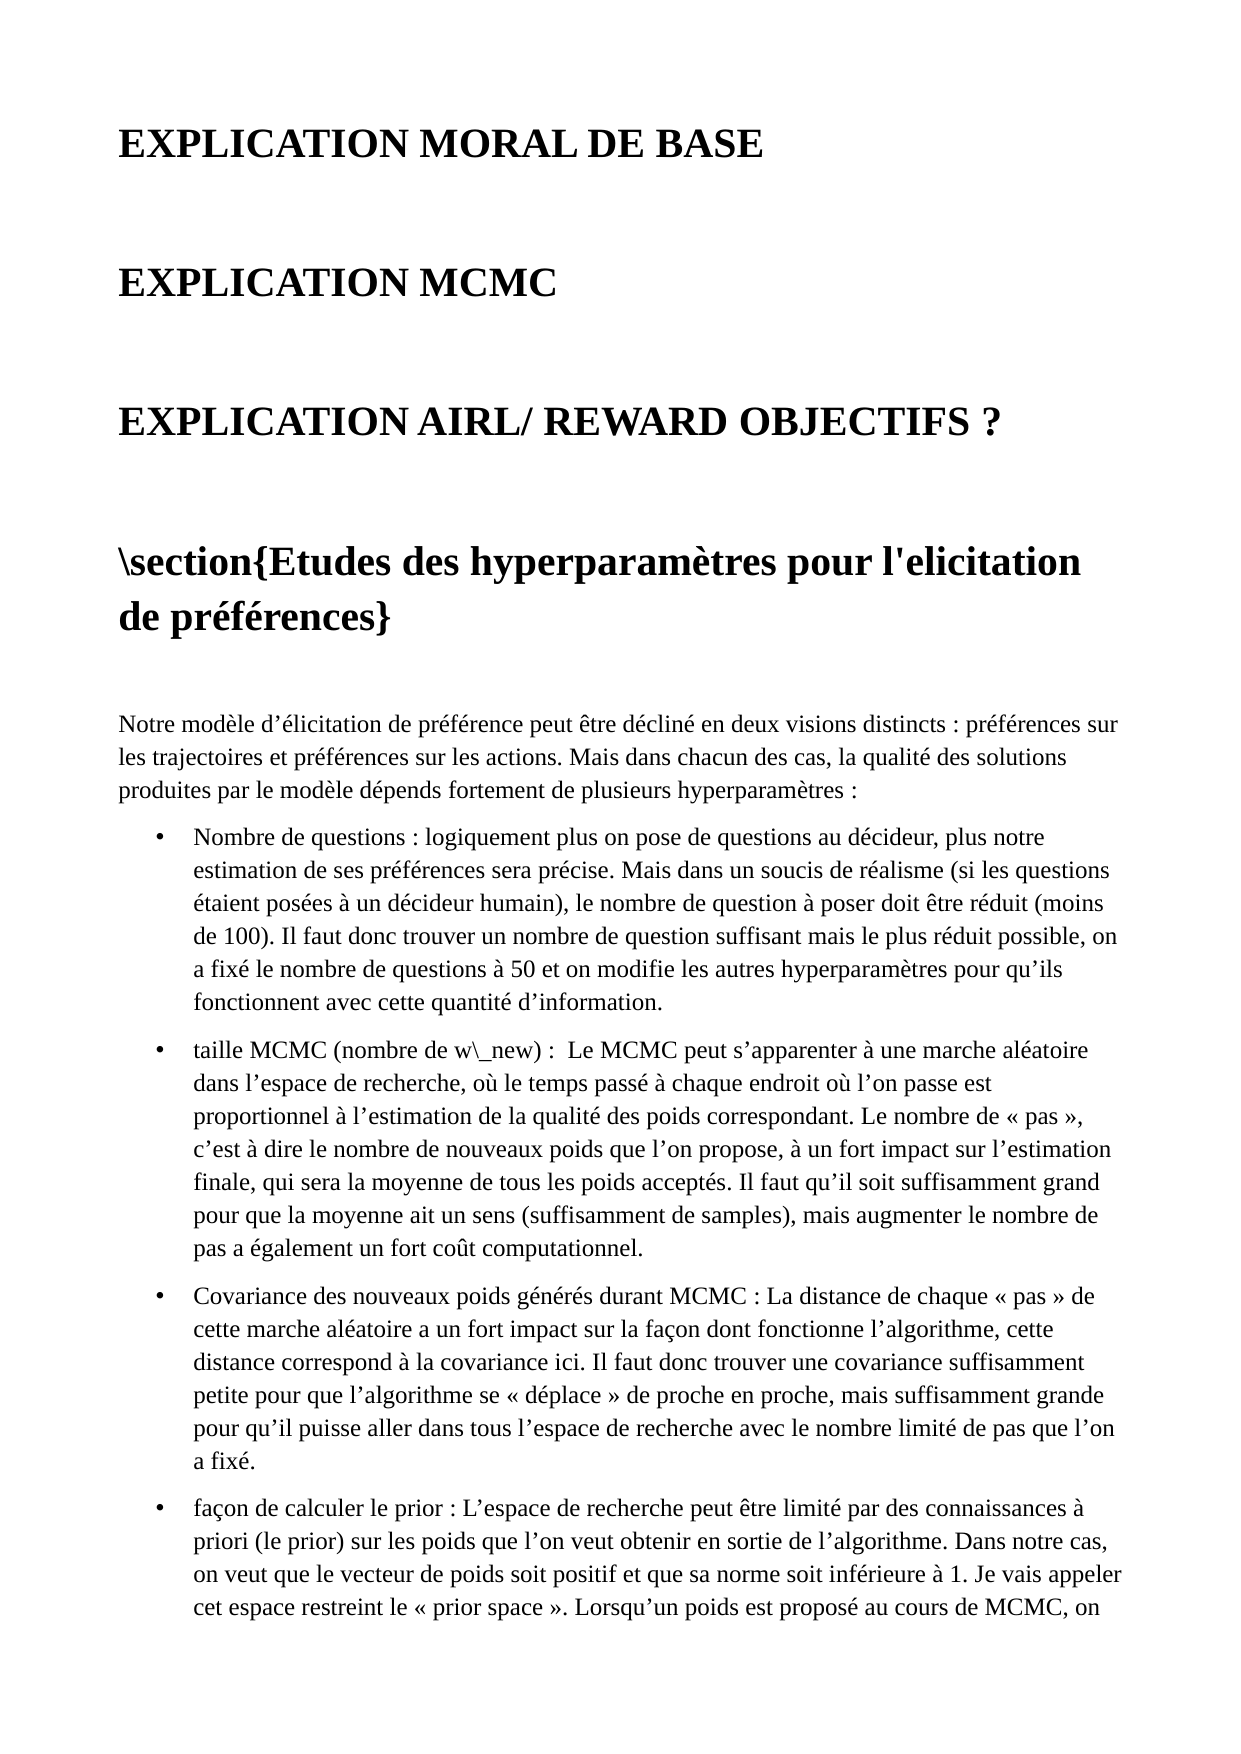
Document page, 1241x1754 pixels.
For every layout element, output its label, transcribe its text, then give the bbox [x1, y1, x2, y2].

list Nombre de questions : logiquement plus on pose de questions au décideur, plus notre estimation de ses préférences sera précise. Mais dans un soucis de réalisme (si les questions étaient posées à un décideur humain), le nombre de question à poser doit être réduit (moins de 100). Il faut donc trouver un nombre de question suffisant mais le plus réduit possible, on a fixé le nombre de questions à 50 et on modifie les autres hyperparamètres pour qu’ils fonctionnent avec cette quantité d’information. [156, 822, 1122, 1016]
text Notre modèle d’élicitation de préférence peut être décliné en deux visions distincts : préférences sur les trajectoires et préférences sur les actions. Mais dans chacun des cas, la qualité des solutions produites par le modèle dépends fortement de plusieurs hyperparamètres : [118, 709, 1122, 803]
text EXPLICATION AIRL/ REWARD OBJECTIFS ? [118, 397, 1122, 445]
list façon de calculer le prior : L’espace de recherche peut être limité par des connaissances à priori (le prior) sur les poids que l’on veut obtenir en sortie de l’algorithme. Dans notre cas, on veut que le vecteur de poids soit positif et que sa norme soit inférieure à 1. Je vais appeler cet espace restreint le « prior space ». Lorsqu’un poids est proposé au cours de MCMC, on [156, 1493, 1122, 1621]
list Covariance des nouveaux poids générés durant MCMC : La distance de chaque « pas » de cette marche aléatoire a un fort impact sur la façon dont fonctionne l’algorithme, cette distance correspond à la covariance ici. Il faut donc trouver une covariance suffisamment petite pour que l’algorithme se « déplace » de proche en proche, mais suffisamment grande pour qu’il puisse aller dans tous l’espace de recherche avec le nombre limité de pas que l’on a fixé. [156, 1281, 1122, 1474]
text EXPLICATION MCMC [118, 257, 1122, 305]
list taille MCMC (nombre de w\_new) : Le MCMC peut s’apparenter à une marche aléatoire dans l’espace de recherche, où le temps passé à chaque endroit où l’on passe est proportionnel à l’estimation de la qualité des poids correspondant. Le nombre de « pas », c’est à dire le nombre de nouveaux poids que l’on propose, à un fort impact sur l’estimation finale, qui sera la moyenne de tous les poids acceptés. Il faut qu’il soit suffisamment grand pour que la moyenne ait un sens (suffisamment de samples), mais augmenter le nombre de pas a également un fort coût computationnel. [156, 1035, 1122, 1262]
text EXPLICATION MORAL DE BASE [118, 118, 1122, 166]
text \section{Etudes des hyperparamètres pour l'elicitation de préférences} [118, 536, 1122, 639]
